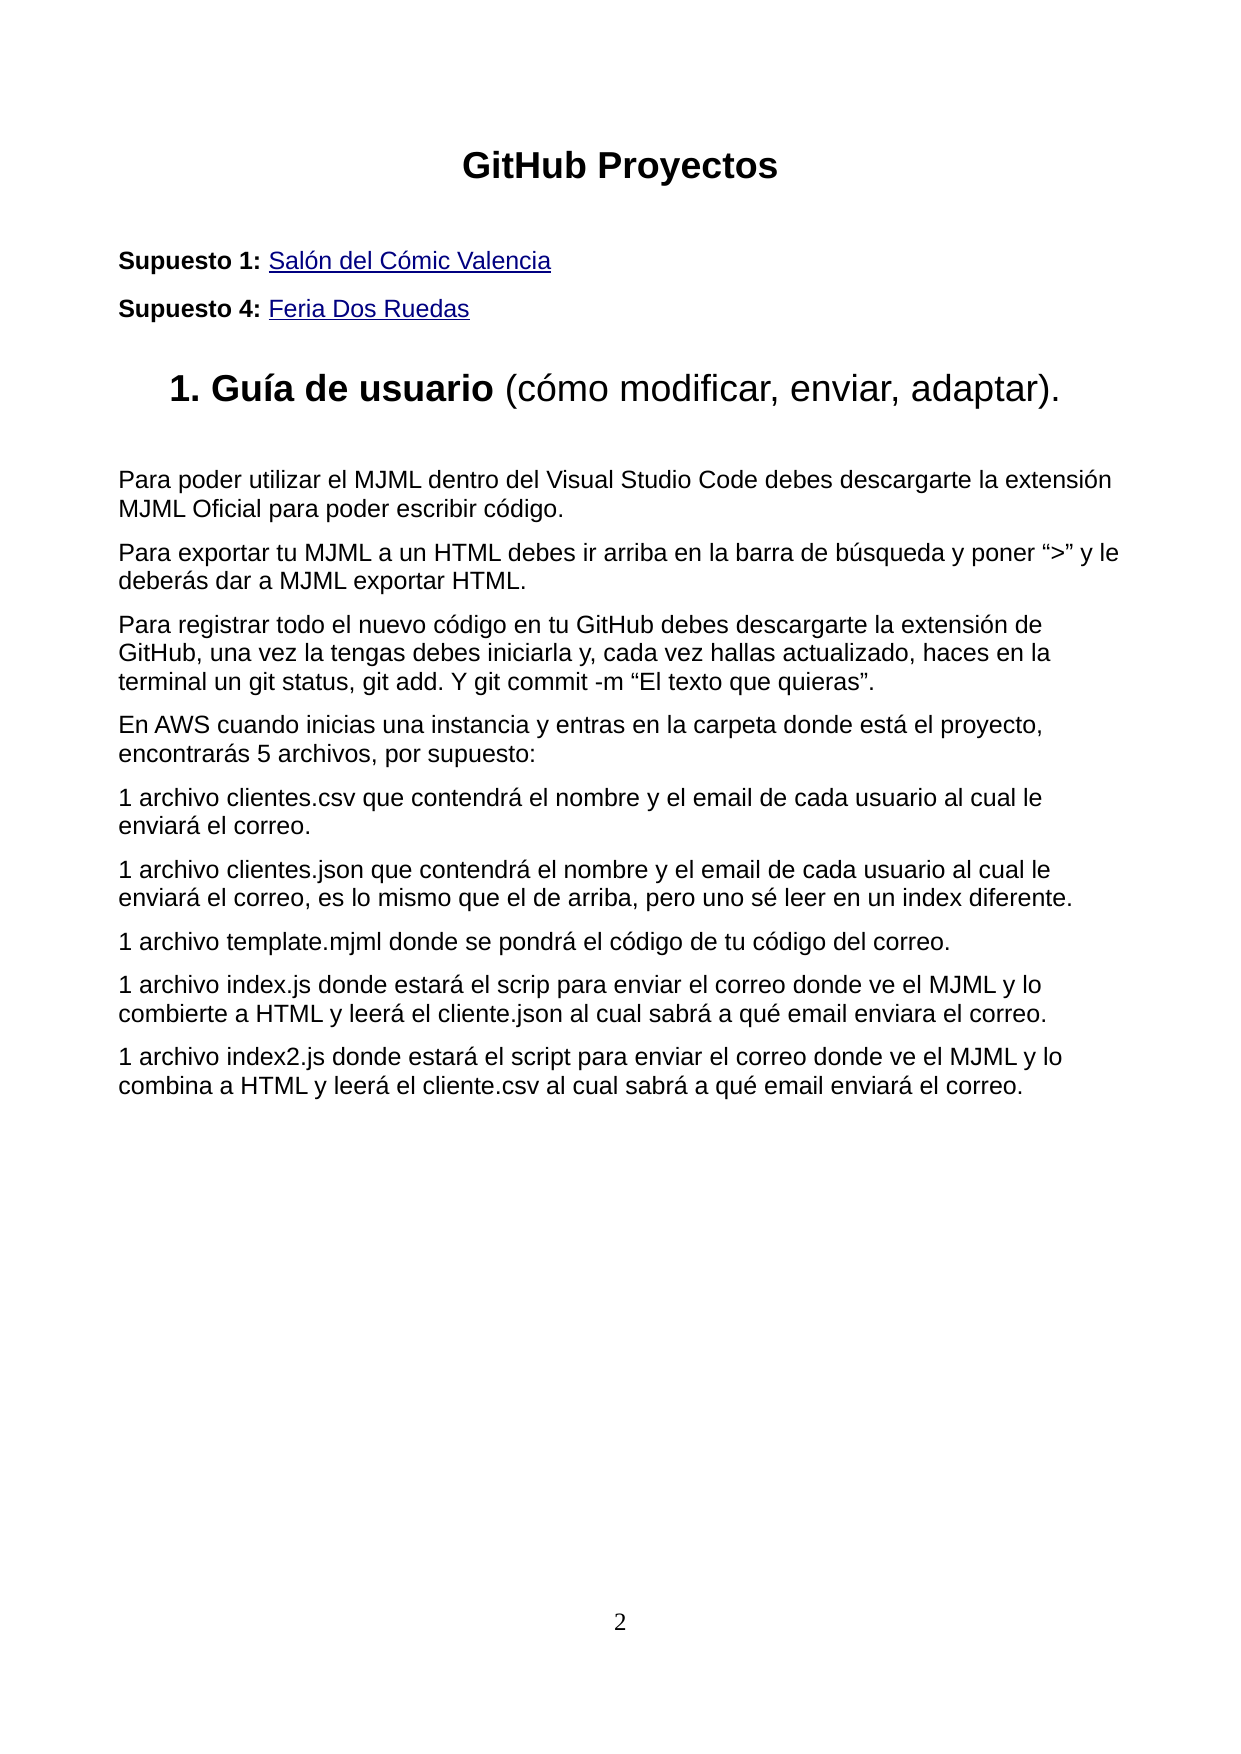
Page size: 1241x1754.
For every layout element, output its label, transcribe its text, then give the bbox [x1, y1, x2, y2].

text Para poder utilizar el MJML dentro del Visual Studio Code debes descargarte la extensión MJML Oficial para poder escribir código. [118, 466, 1122, 523]
text Supuesto 1: Salón del Cómic Valencia [118, 246, 1122, 275]
text Para registrar todo el nuevo código en tu GitHub debes descargarte la extensión de GitHub, una vez la tengas debes iniciarla y, cada vez hallas actualizado, haces en la terminal un git status, git add. Y git commit -m “El texto que quieras”. [118, 610, 1122, 696]
text Supuesto 4: Feria Dos Ruedas [118, 294, 1122, 323]
text 1 archivo clientes.json que contendrá el nombre y el email de cada usuario al cual le enviará el correo, es lo mismo que el de arriba, pero uno sé leer en un index diferente. [118, 855, 1122, 912]
text 1 archivo index.js donde estará el scrip para enviar el correo donde ve el MJML y lo combierte a HTML y leerá el cliente.json al cual sabrá a qué email enviara el correo. [118, 970, 1122, 1028]
title GitHub Proyectos [118, 143, 1122, 186]
text 1 archivo index2.js donde estará el script para enviar el correo donde ve el MJML y lo combina a HTML y leerá el cliente.csv al cual sabrá a qué email enviará el correo. [118, 1042, 1122, 1100]
text En AWS cuando inicias una instancia y entras en la carpeta donde está el proyecto, encontrarás 5 archivos, por supuesto: [118, 711, 1122, 768]
text 1 archivo template.mjml donde se pondrá el código de tu código del correo. [118, 927, 1122, 956]
title 1. Guía de usuario (cómo modificar, enviar, adaptar). [118, 367, 1122, 410]
text Para exportar tu MJML a un HTML debes ir arriba en la barra de búsqueda y poner “>” y le deberás dar a MJML exportar HTML. [118, 538, 1122, 595]
text 1 archivo clientes.csv que contendrá el nombre y el email de cada usuario al cual le enviará el correo. [118, 783, 1122, 840]
